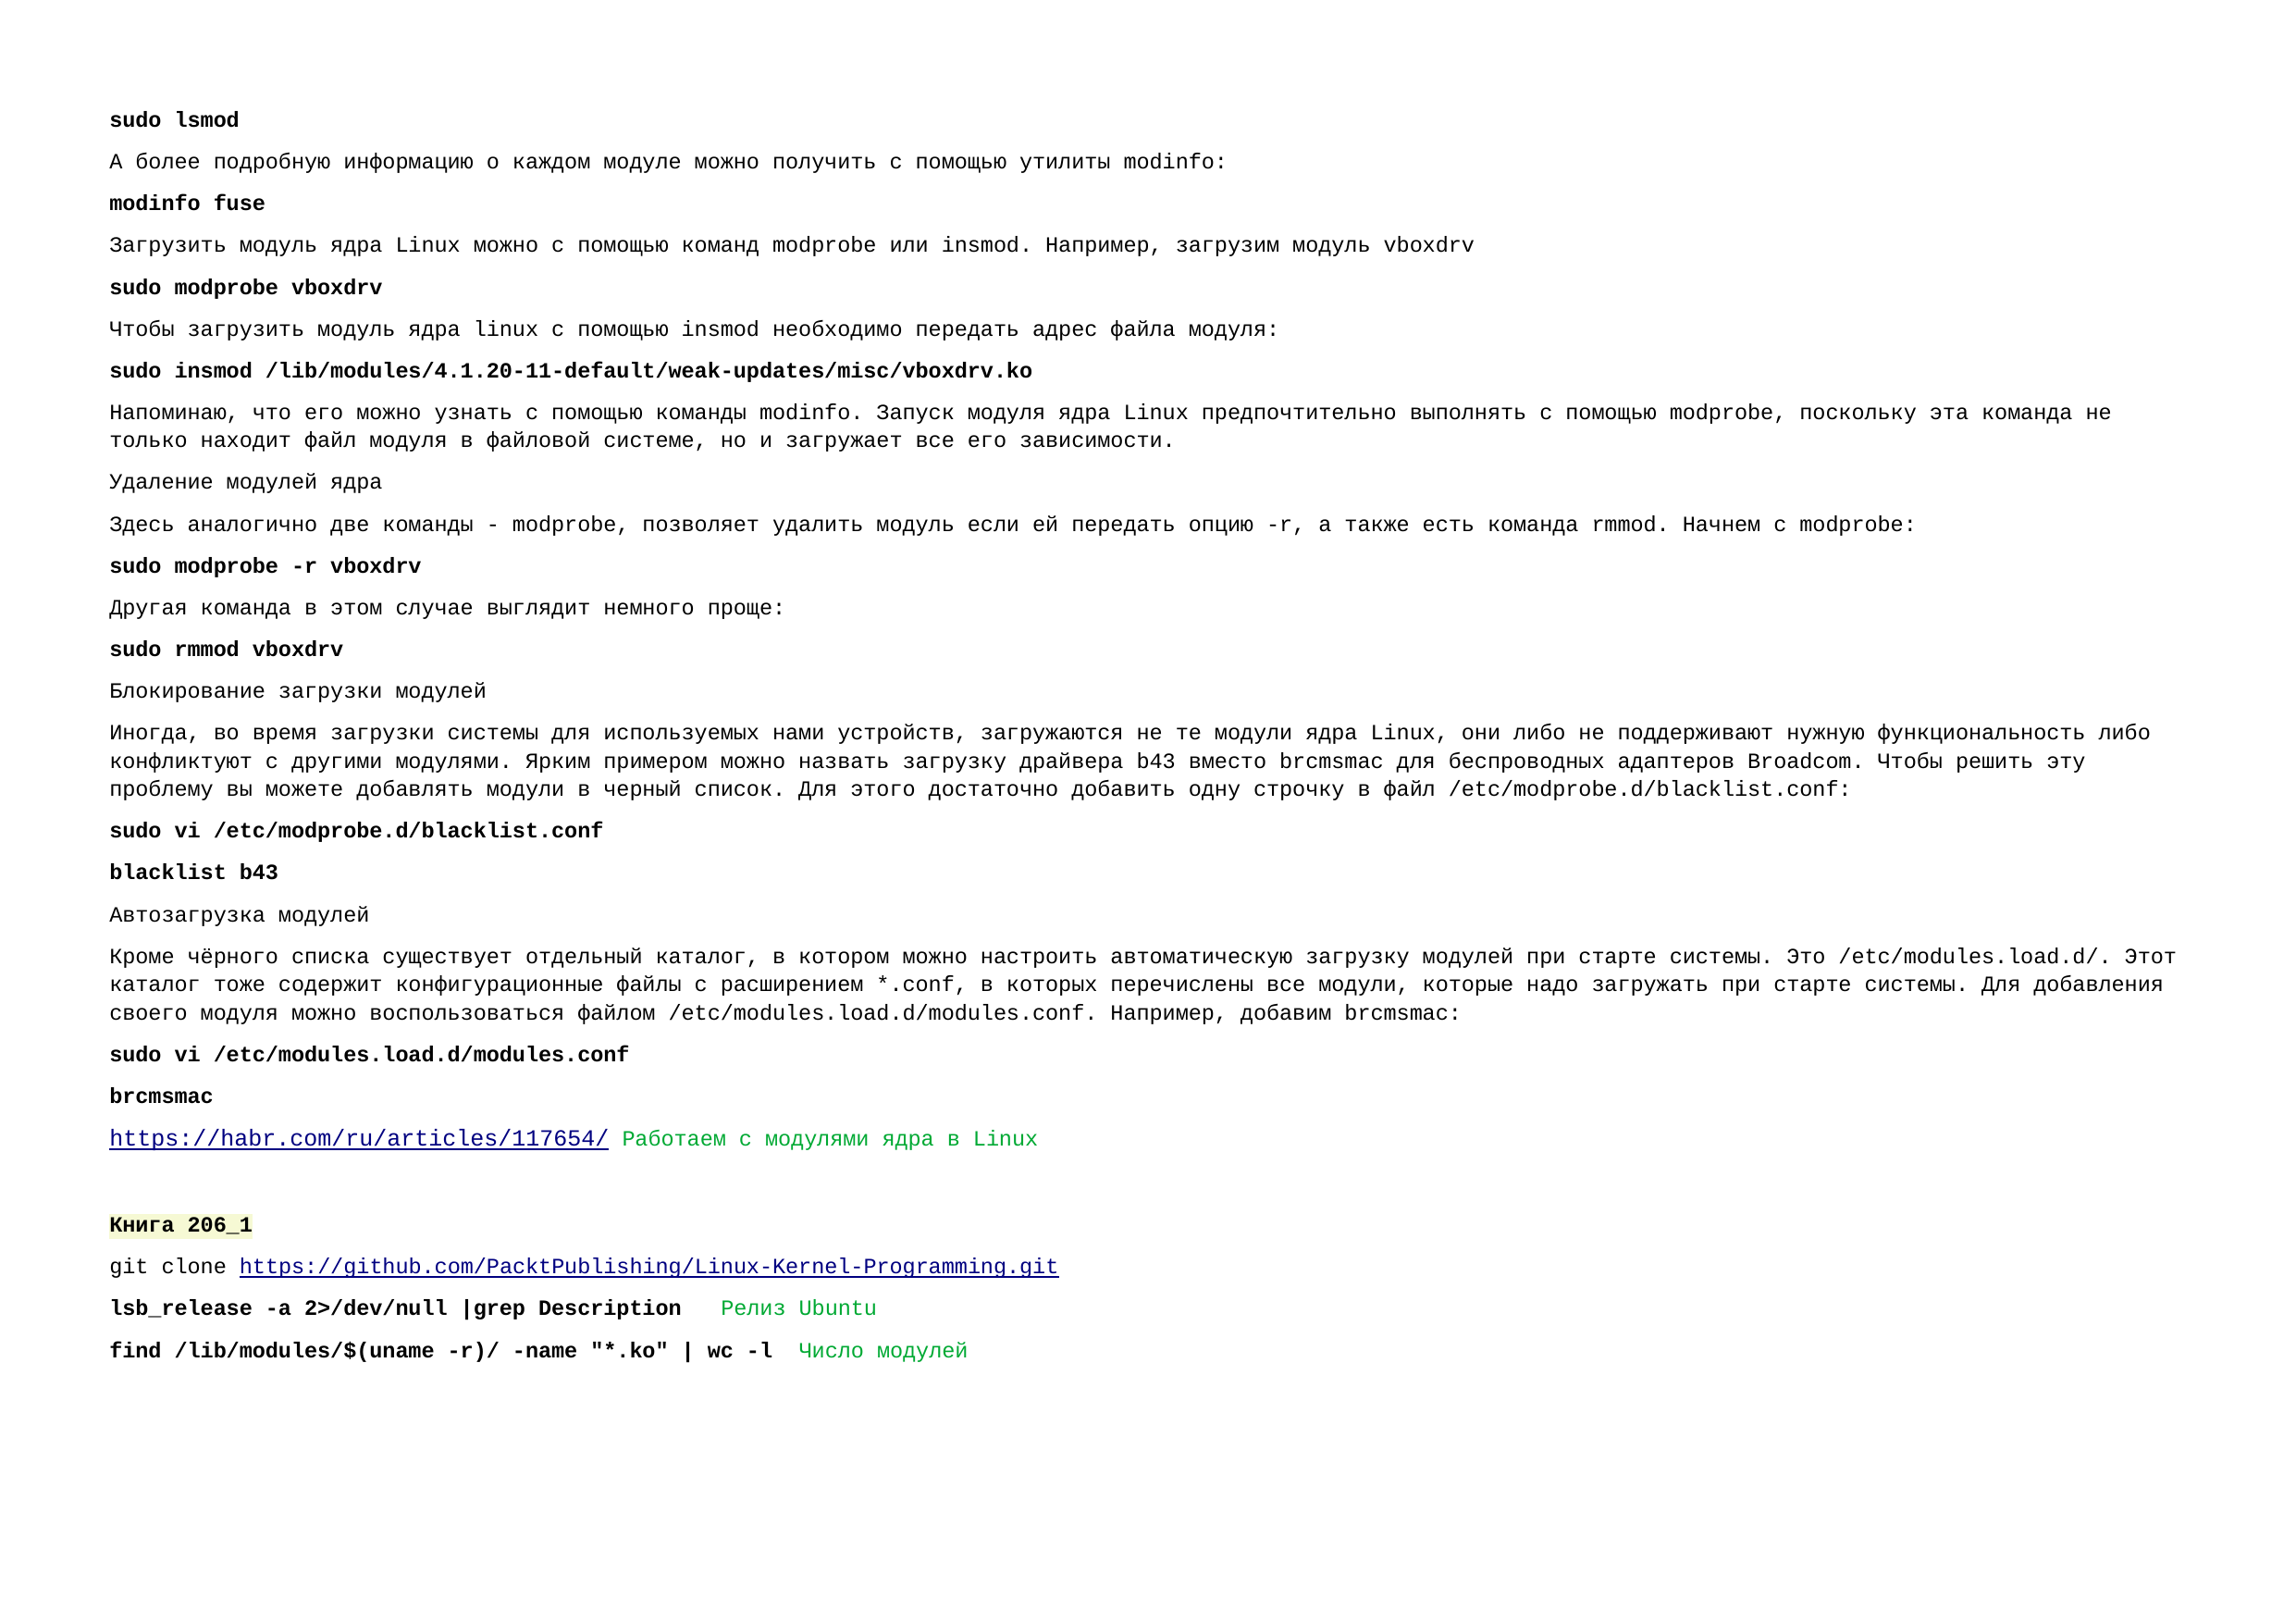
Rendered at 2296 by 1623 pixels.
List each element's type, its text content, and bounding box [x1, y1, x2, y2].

text sudo vi /etc/modprobe.d/blacklist.conf [109, 820, 2186, 845]
text Здесь аналогично две команды - modprobe, позволяет удалить модуль если ей передать опцию -r, а также есть команда rmmod. Начнем с modprobe: [109, 513, 2186, 538]
text sudo modprobe -r vboxdrv [109, 555, 2186, 579]
text Другая команда в этом случае выглядит немного проще: [109, 597, 2186, 621]
text Чтобы загрузить модуль ядра linux с помощью insmod необходимо передать адрес файла модуля: [109, 318, 2186, 342]
text Загрузить модуль ядра Linux можно с помощью команд modprobe или insmod. Например, загрузим модуль vboxdrv [109, 234, 2186, 259]
text https://habr.com/ru/articles/117654/ Работаем с модулями ядра в Linux [109, 1127, 2186, 1153]
text find /lib/modules/$(uname -r)/ -name "*.ko" | wc -l Число модулей [109, 1339, 2186, 1364]
text sudo insmod /lib/modules/4.1.20-11-default/weak-updates/misc/vboxdrv.ko [109, 360, 2186, 384]
text sudo rmmod vboxdrv [109, 638, 2186, 663]
text А более подробную информацию о каждом модуле можно получить с помощью утилиты modinfo: [109, 151, 2186, 176]
text Книга 206_1 [109, 1214, 2186, 1239]
text modinfo fuse [109, 192, 2186, 217]
text Кроме чёрного списка существует отдельный каталог, в котором можно настроить автоматическую загрузку модулей при старте системы. Это /etc/modules.load.d/. Этот каталог тоже содержит конфигурационные файлы с расширением *.conf, в которых перечислены все модули, которые надо загружать при старте системы. Для добавления своего модуля можно воспользоваться файлом /etc/modules.load.d/modules.conf. Например, добавим brcmsmac: [109, 946, 2186, 1026]
text lsb_release -a 2>/dev/null |grep Description Релиз Ubuntu [109, 1297, 2186, 1322]
text Блокирование загрузки модулей [109, 680, 2186, 705]
text brcmsmac [109, 1085, 2186, 1109]
text sudo vi /etc/modules.load.d/modules.conf [109, 1044, 2186, 1068]
text sudo modprobe vboxdrv [109, 276, 2186, 301]
text Напоминаю, что его можно узнать с помощью команды modinfo. Запуск модуля ядра Linux предпочтительно выполнять с помощью modprobe, поскольку эта команда не только находит файл модуля в файловой системе, но и загружает все его зависимости. [109, 402, 2186, 454]
text Удаление модулей ядра [109, 471, 2186, 496]
text blacklist b43 [109, 861, 2186, 886]
text sudo lsmod [109, 109, 2186, 134]
text git clone https://github.com/PacktPublishing/Linux-Kernel-Programming.git [109, 1256, 2186, 1281]
text Иногда, во время загрузки системы для используемых нами устройств, загружаются не те модули ядра Linux, они либо не поддерживают нужную функциональность либо конфликтуют с другими модулями. Ярким примером можно назвать загрузку драйвера b43 вместо brcmsmac для беспроводных адаптеров Broadcom. Чтобы решить эту проблему вы можете добавлять модули в черный список. Для этого достаточно добавить одну строчку в файл /etc/modprobe.d/blacklist.conf: [109, 722, 2186, 803]
text Автозагрузка модулей [109, 903, 2186, 928]
